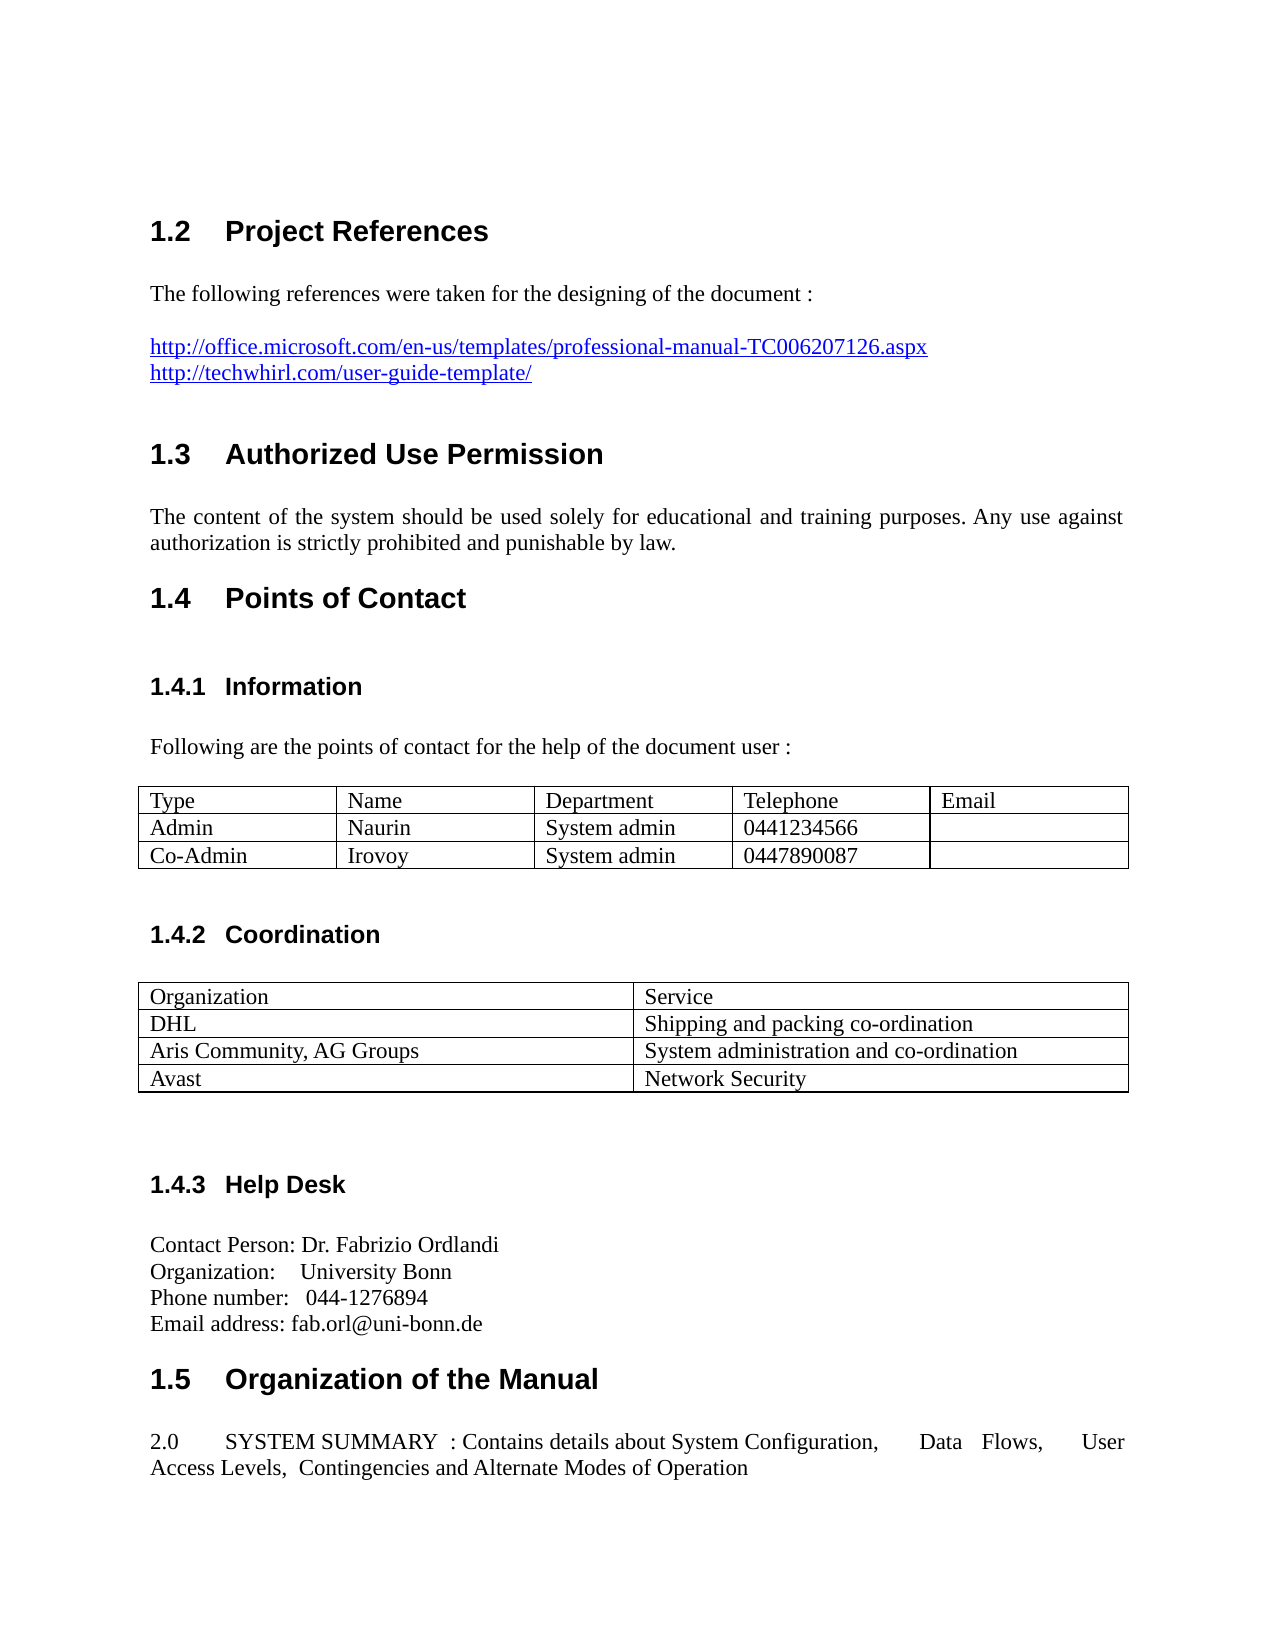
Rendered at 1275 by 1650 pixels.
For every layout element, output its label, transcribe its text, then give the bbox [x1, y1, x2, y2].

table_cell Irovoy [337, 842, 534, 868]
table_cell Avast [139, 1065, 633, 1091]
table_cell Co-Admin [139, 842, 336, 868]
subtitle 1.4.2 Coordination [150, 920, 1125, 949]
table_cell System admin [535, 814, 732, 841]
table_cell 0447890087 [733, 842, 929, 868]
text Phone number: 044-1276894 [150, 1284, 1125, 1311]
table_cell Admin [139, 814, 336, 841]
table_cell Network Security [634, 1065, 1128, 1091]
table_header Telephone [733, 787, 929, 813]
table_header Name [337, 787, 534, 813]
table_cell [931, 814, 1128, 841]
table_cell DHL [139, 1010, 633, 1037]
table_cell 0441234566 [733, 814, 929, 841]
text Email address: fab.orl@uni-bonn.de [150, 1311, 1125, 1337]
table_header Type [139, 787, 336, 813]
text Organization: University Bonn [150, 1258, 1125, 1284]
subtitle 1.4.1 Information [150, 672, 1125, 701]
text Contact Person: Dr. Fabrizio Ordlandi [150, 1231, 1125, 1258]
table_cell Shipping and packing co-ordination [634, 1010, 1128, 1037]
text 2.0 SYSTEM SUMMARY : Contains details about System Configuration, Data Flows, User Access Levels, Contingencies and Alternate Modes of Operation [150, 1428, 1125, 1481]
subtitle 1.5 Organization of the Manual [150, 1362, 1125, 1395]
table_cell [931, 842, 1128, 868]
table_header Department [535, 787, 732, 813]
table_cell System admin [535, 842, 732, 868]
text http://office.microsoft.com/en-us/templates/professional-manual-TC006207126.aspx [150, 333, 1125, 359]
table_header Email [931, 787, 1128, 813]
subtitle 1.3 Authorized Use Permission [150, 437, 1125, 470]
text Following are the points of contact for the help of the document user : [150, 733, 1125, 759]
text The content of the system should be used solely for educational and training purposes. Any use against authorization is strictly prohibited and punishable by law. [150, 503, 1125, 556]
table_cell System administration and co-ordination [634, 1038, 1128, 1064]
table_header Organization [139, 983, 633, 1009]
table_header Service [634, 983, 1128, 1009]
text The following references were taken for the designing of the document : [150, 280, 1125, 306]
text http://techwhirl.com/user-guide-template/ [150, 359, 1125, 385]
subtitle 1.4.3 Help Desk [150, 1170, 1125, 1199]
table_cell Naurin [337, 814, 534, 841]
subtitle 1.4 Points of Contact [150, 581, 1125, 614]
table_cell Aris Community, AG Groups [139, 1038, 633, 1064]
subtitle 1.2 Project References [150, 214, 1125, 247]
